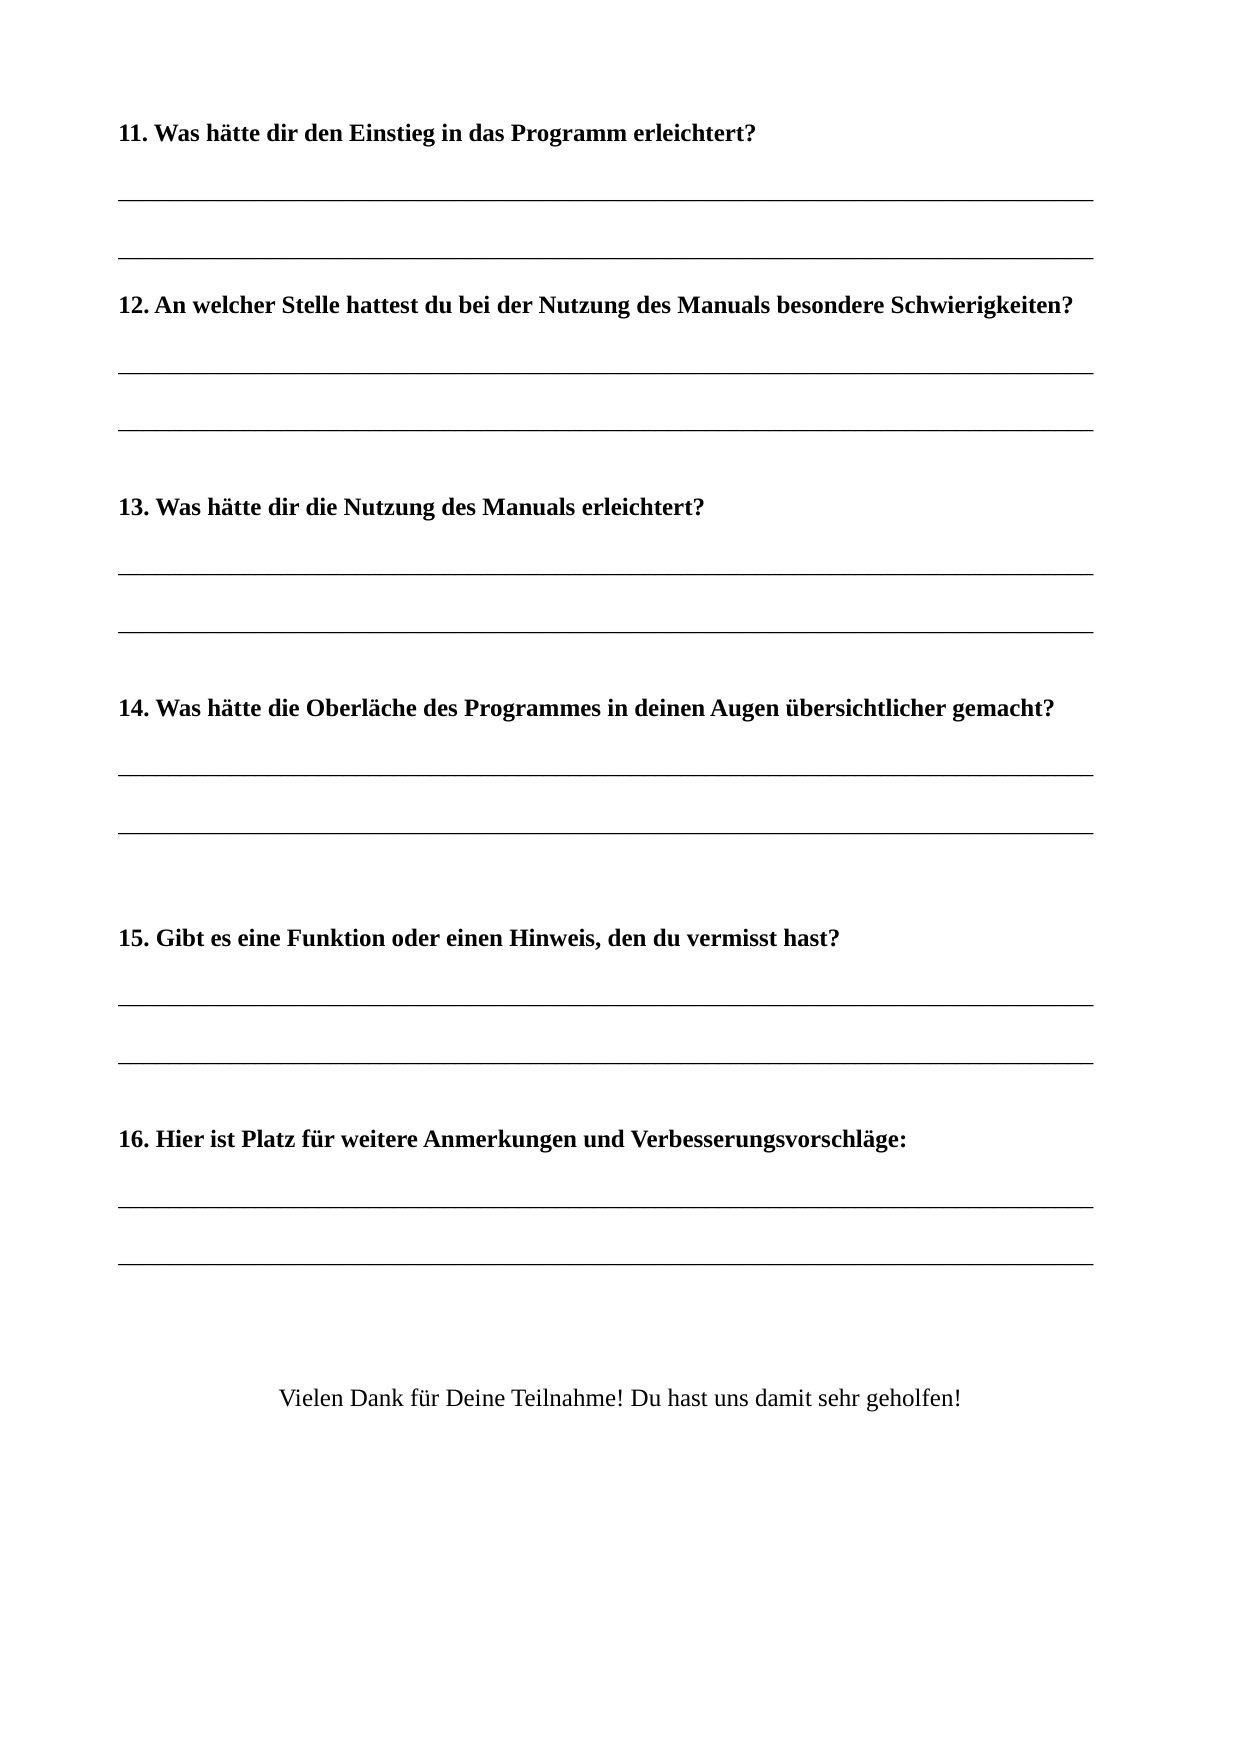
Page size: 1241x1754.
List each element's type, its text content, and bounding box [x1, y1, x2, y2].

text 12. An welcher Stelle hattest du bei der Nutzung des Manuals besondere Schwierigkeiten? [118, 291, 1122, 319]
text ______________________________________________________________________________ [118, 233, 1122, 262]
text ______________________________________________________________________________ [118, 406, 1122, 434]
text ______________________________________________________________________________ [118, 1239, 1122, 1268]
text ______________________________________________________________________________ [118, 348, 1122, 377]
text 14. Was hätte die Oberläche des Programmes in deinen Augen übersichtlicher gemacht? [118, 693, 1122, 722]
text ______________________________________________________________________________ [118, 808, 1122, 837]
text ______________________________________________________________________________ [118, 981, 1122, 1009]
text 13. Was hätte dir die Nutzung des Manuals erleichtert? [118, 492, 1122, 521]
text 15. Gibt es eine Funktion oder einen Hinweis, den du vermisst hast? [118, 923, 1122, 952]
text 16. Hier ist Platz für weitere Anmerkungen und Verbesserungsvorschläge: [118, 1124, 1122, 1153]
text ______________________________________________________________________________ [118, 1038, 1122, 1067]
text ______________________________________________________________________________ [118, 1182, 1122, 1211]
text Vielen Dank für Deine Teilnahme! Du hast uns damit sehr geholfen! [118, 1383, 1122, 1412]
text ______________________________________________________________________________ [118, 549, 1122, 578]
text 11. Was hätte dir den Einstieg in das Programm erleichtert? [118, 118, 1122, 147]
text ______________________________________________________________________________ [118, 607, 1122, 636]
text ______________________________________________________________________________ [118, 751, 1122, 779]
text ______________________________________________________________________________ [118, 176, 1122, 204]
